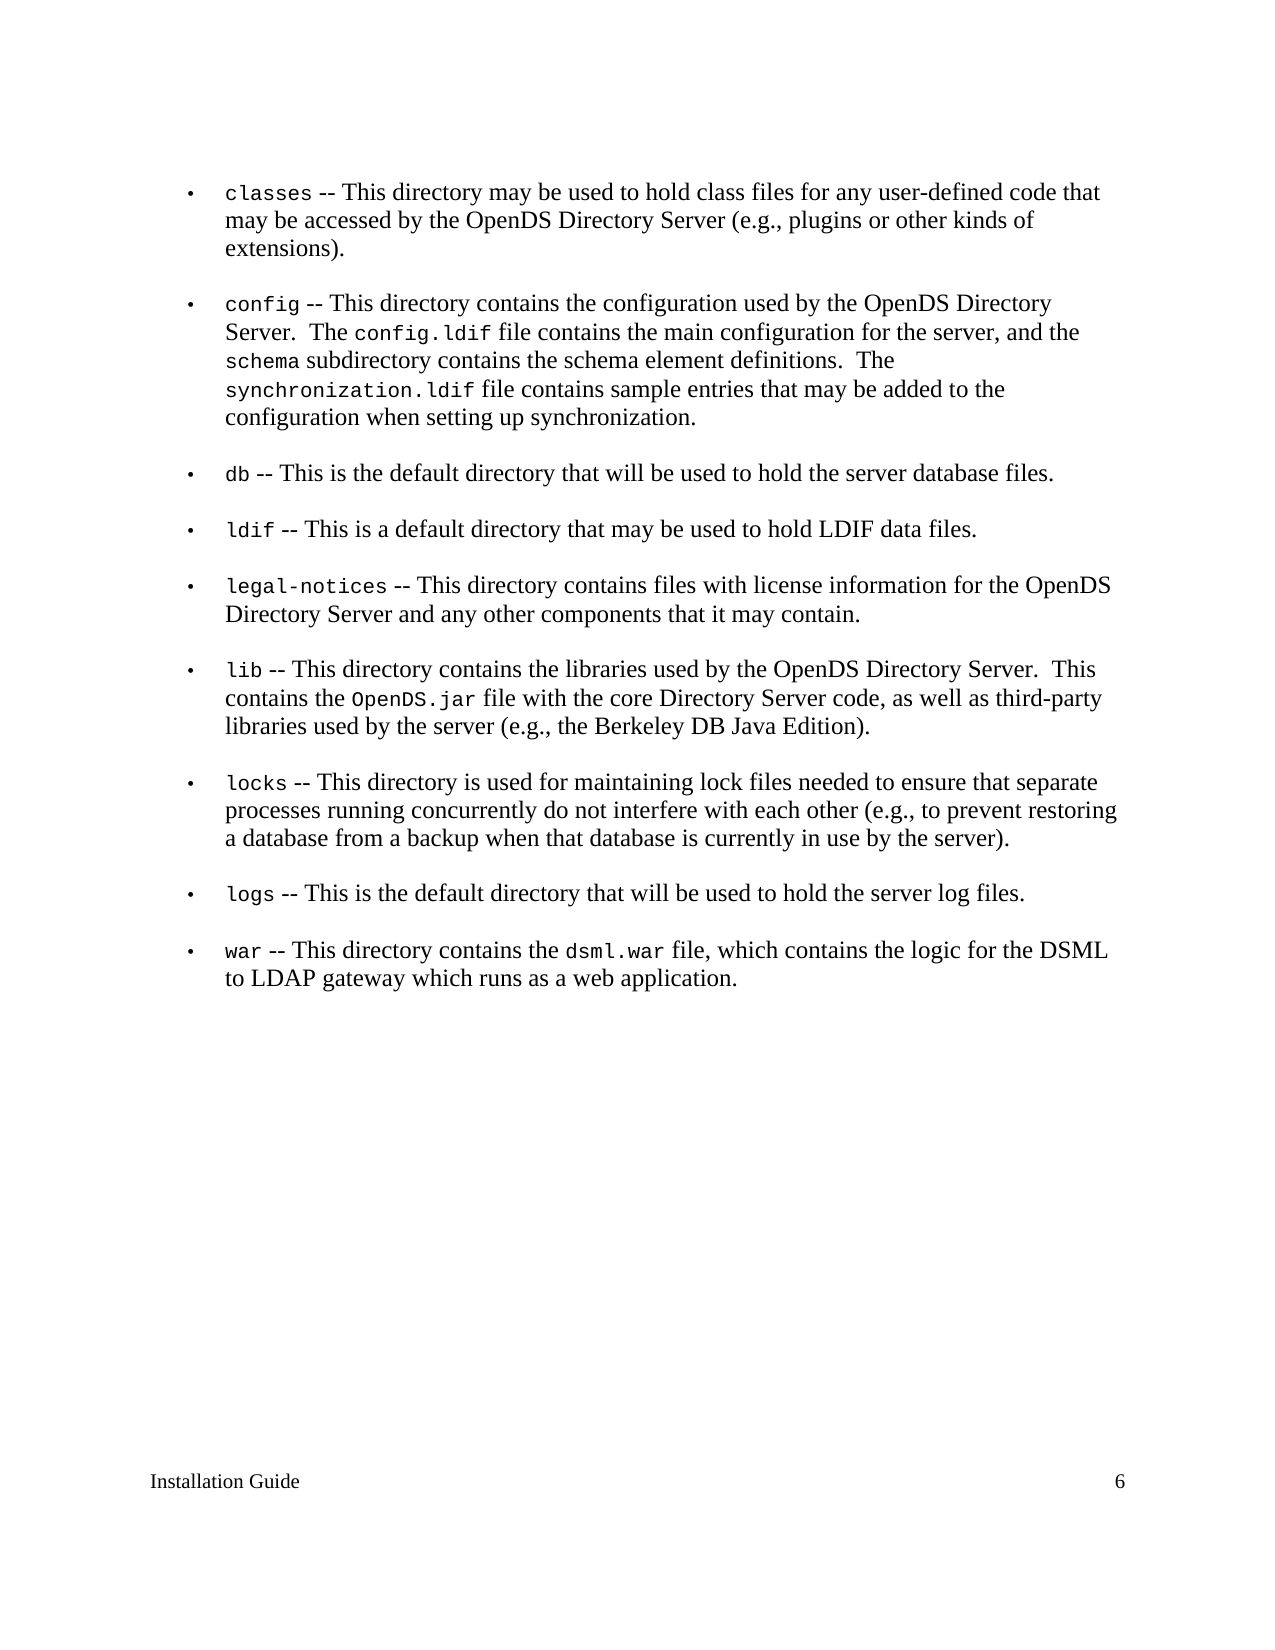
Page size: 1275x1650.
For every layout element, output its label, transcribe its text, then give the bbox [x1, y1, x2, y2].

list war -- This directory contains the dsml.war file, which contains the logic for the DSML to LDAP gateway which runs as a web application. [187, 936, 1125, 992]
list ldif -- This is a default directory that may be used to hold LDIF data files. [187, 515, 1125, 544]
list config -- This directory contains the configuration used by the OpenDS Directory Server. The config.ldif file contains the main configuration for the server, and the schema subdirectory contains the schema element definitions. The synchronization.ldif file contains sample entries that may be added to the configuration when setting up synchronization. [187, 289, 1125, 431]
list db -- This is the default directory that will be used to hold the server database files. [187, 459, 1125, 487]
list locks -- This directory is used for maintaining lock files needed to ensure that separate processes running concurrently do not interfere with each other (e.g., to prevent restoring a database from a backup when that database is currently in use by the server). [187, 768, 1125, 852]
list lib -- This directory contains the libraries used by the OpenDS Directory Server. This contains the OpenDS.jar file with the core Directory Server code, as well as third-party libraries used by the server (e.g., the Berkeley DB Java Edition). [187, 655, 1125, 740]
list logs -- This is the default directory that will be used to hold the server log files. [187, 879, 1125, 908]
list legal-notices -- This directory contains files with license information for the OpenDS Directory Server and any other components that it may contain. [187, 571, 1125, 628]
list classes -- This directory may be used to hold class files for any user-defined code that may be accessed by the OpenDS Directory Server (e.g., plugins or other kinds of extensions). [187, 178, 1125, 262]
